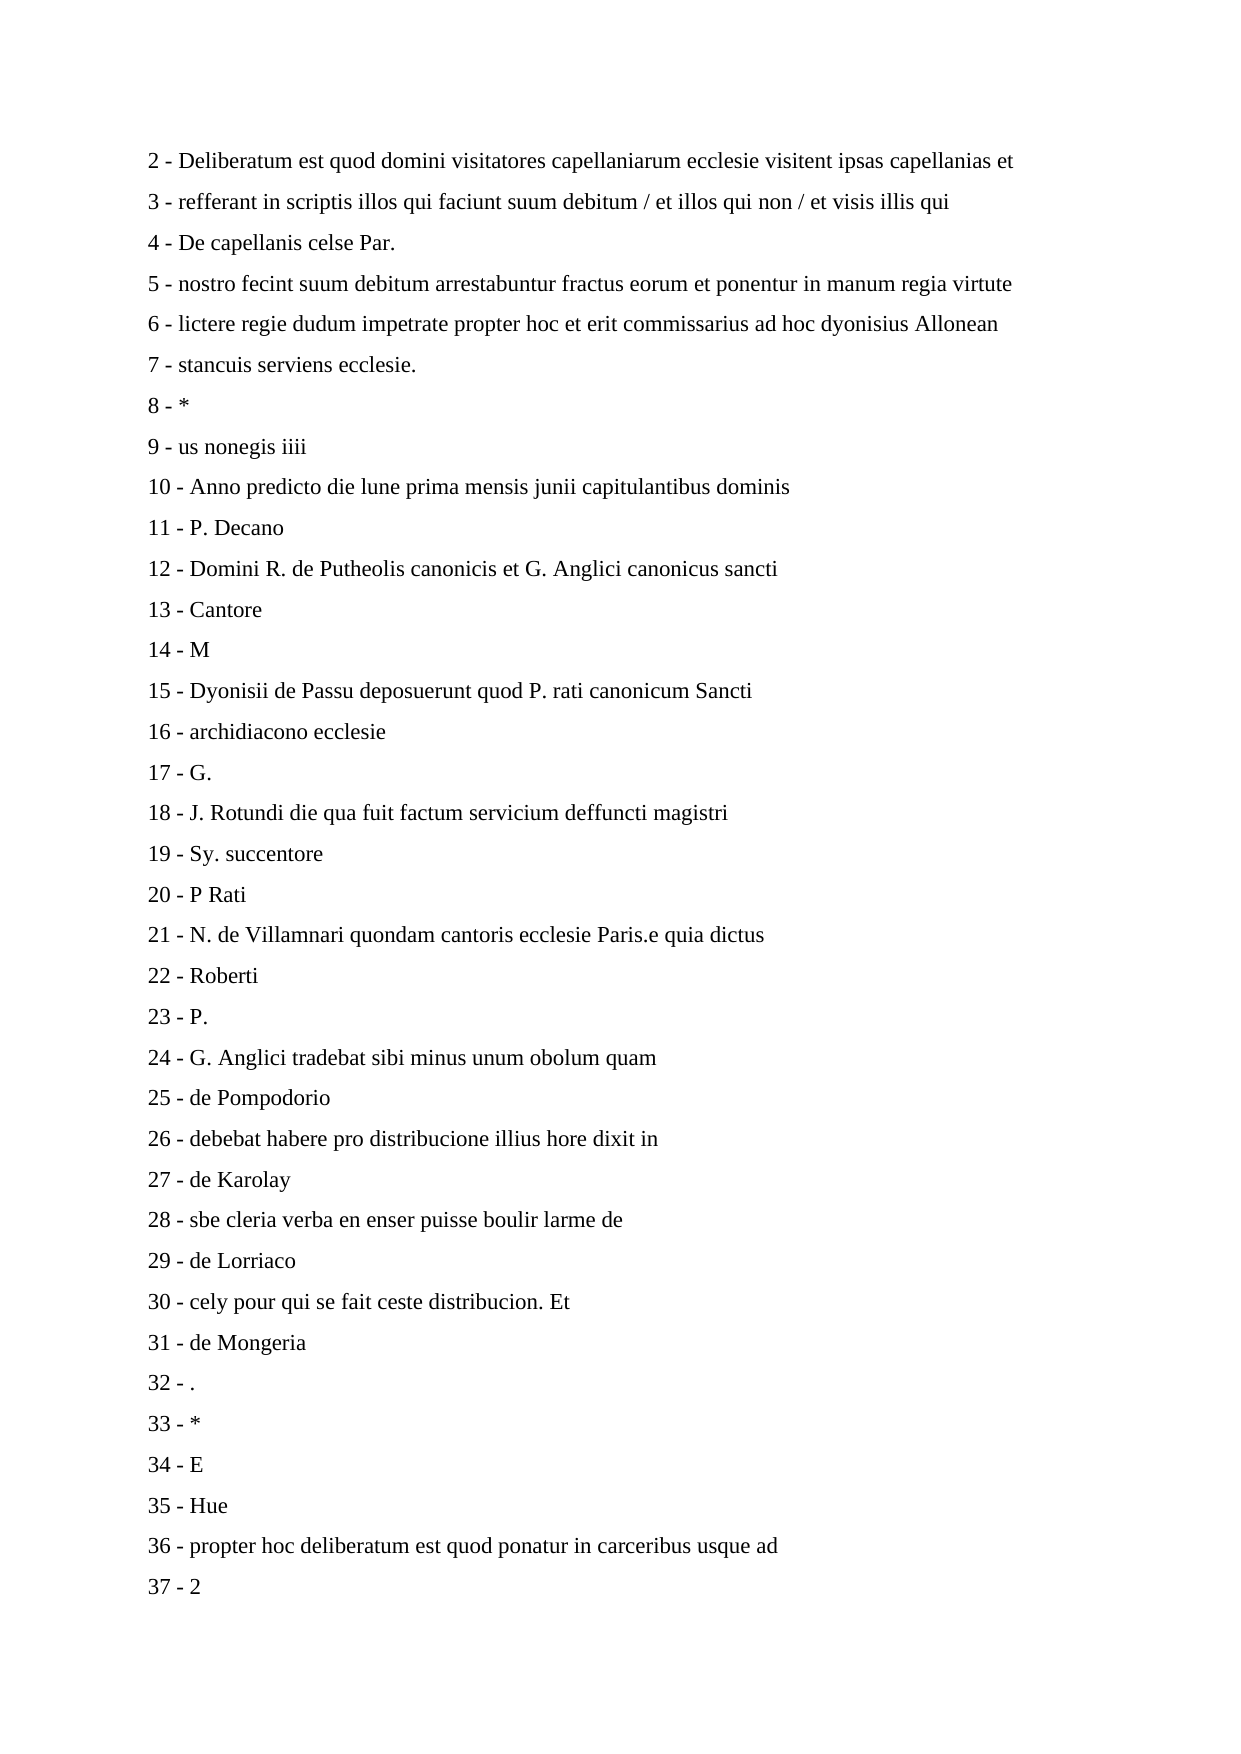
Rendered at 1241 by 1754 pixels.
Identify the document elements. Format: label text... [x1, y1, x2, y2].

text 26 - debebat habere pro distribucione illius hore dixit in [148, 1125, 1093, 1151]
text 35 - Hue [148, 1492, 1093, 1518]
text 28 - sbe cleria verba en enser puisse boulir larme de [148, 1207, 1093, 1233]
text 13 - Cantore [148, 596, 1093, 622]
text 33 - * [148, 1410, 1093, 1437]
text 31 - de Mongeria [148, 1329, 1093, 1355]
text 8 - * [148, 392, 1093, 418]
text 19 - Sy. succentore [148, 840, 1093, 866]
text 24 - G. Anglici tradebat sibi minus unum obolum quam [148, 1044, 1093, 1070]
text 23 - P. [148, 1003, 1093, 1029]
text 6 - lictere regie dudum impetrate propter hoc et erit commissarius ad hoc dyonisius Allonean [148, 311, 1093, 337]
text 32 - . [148, 1369, 1093, 1396]
text 34 - E [148, 1451, 1093, 1477]
text 22 - Roberti [148, 962, 1093, 988]
text 5 - nostro fecint suum debitum arrestabuntur fractus eorum et ponentur in manum regia virtute [148, 270, 1093, 296]
text 15 - Dyonisii de Passu deposuerunt quod P. rati canonicum Sancti [148, 677, 1093, 703]
text 25 - de Pompodorio [148, 1084, 1093, 1111]
text 29 - de Lorriaco [148, 1247, 1093, 1274]
text 2 - Deliberatum est quod domini visitatores capellaniarum ecclesie visitent ipsas capellanias et [148, 148, 1093, 174]
text 30 - cely pour qui se fait ceste distribucion. Et [148, 1288, 1093, 1314]
text 14 - M [148, 636, 1093, 663]
text 17 - G. [148, 758, 1093, 785]
text 18 - J. Rotundi die qua fuit factum servicium deffuncti magistri [148, 799, 1093, 826]
text 20 - P Rati [148, 881, 1093, 907]
text 11 - P. Decano [148, 514, 1093, 541]
text 10 - Anno predicto die lune prima mensis junii capitulantibus dominis [148, 473, 1093, 500]
text 36 - propter hoc deliberatum est quod ponatur in carceribus usque ad [148, 1532, 1093, 1559]
text 37 - 2 [148, 1573, 1093, 1599]
text 4 - De capellanis celse Par. [148, 229, 1093, 255]
text 3 - refferant in scriptis illos qui faciunt suum debitum / et illos qui non / et visis illis qui [148, 188, 1093, 215]
text 9 - us nonegis iiii [148, 433, 1093, 459]
text 7 - stancuis serviens ecclesie. [148, 351, 1093, 378]
text 21 - N. de Villamnari quondam cantoris ecclesie Paris.e quia dictus [148, 921, 1093, 948]
text 16 - archidiacono ecclesie [148, 718, 1093, 744]
text 27 - de Karolay [148, 1166, 1093, 1192]
text 12 - Domini R. de Putheolis canonicis et G. Anglici canonicus sancti [148, 555, 1093, 581]
